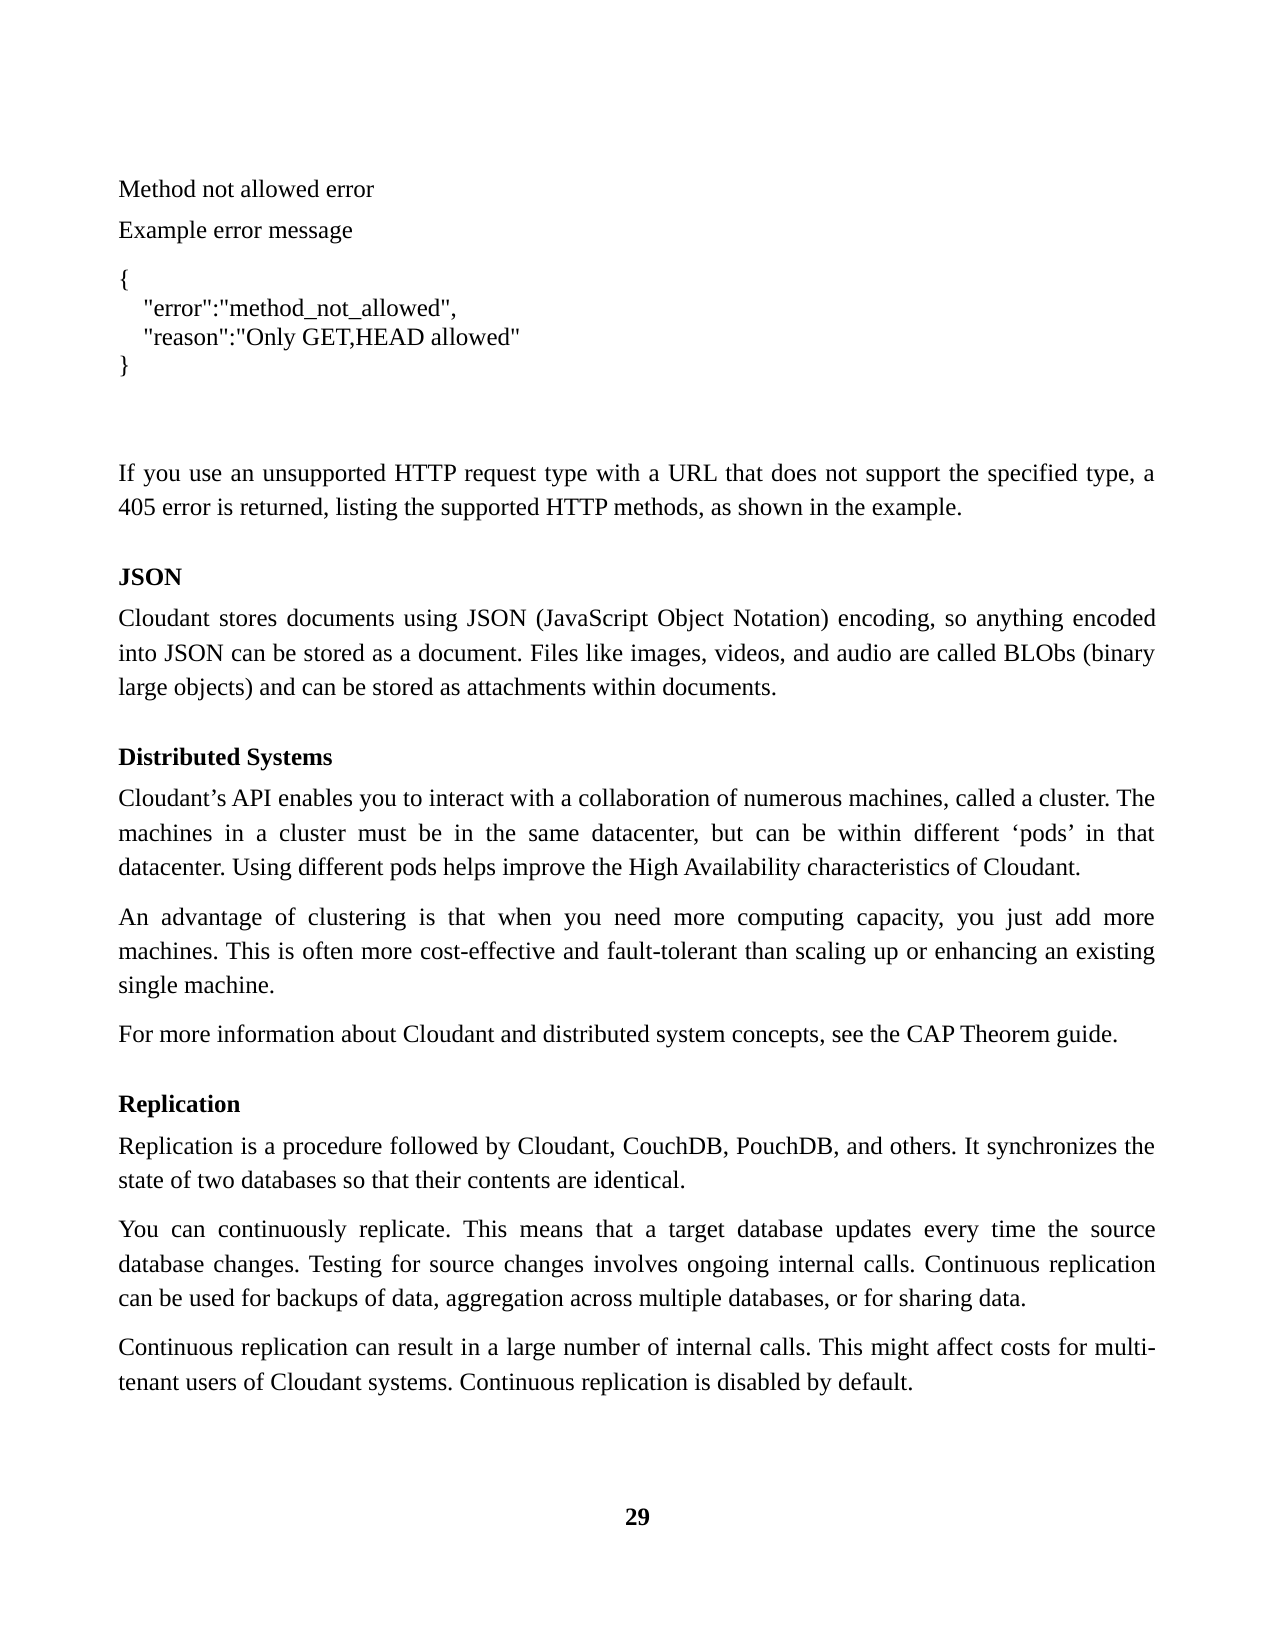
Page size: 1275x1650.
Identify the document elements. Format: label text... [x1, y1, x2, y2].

text 29 [118, 1502, 1157, 1531]
text "reason":"Only GET,HEAD allowed" [118, 322, 1157, 351]
text If you use an unsupported HTTP request type with a URL that does not support the specified type, a 405 error is returned, listing the supported HTTP methods, as shown in the example. [118, 458, 1157, 521]
text Cloudant stores documents using JSON (JavaScript Object Notation) encoding, so anything encoded into JSON can be stored as a document. Files like images, videos, and audio are called BLObs (binary large objects) and can be stored as attachments within documents. [118, 603, 1157, 701]
subtitle JSON [118, 562, 1157, 591]
text Example error message [118, 215, 1157, 244]
text Cloudant’s API enables you to interact with a collaboration of numerous machines, called a cluster. The machines in a cluster must be in the same datacenter, but can be within different ‘pods’ in that datacenter. Using different pods helps improve the High Availability characteristics of Cloudant. [118, 783, 1157, 881]
text Continuous replication can result in a large number of internal calls. This might affect costs for multi-tenant users of Cloudant systems. Continuous replication is disabled by default. [118, 1332, 1157, 1396]
text An advantage of clustering is that when you need more computing capacity, you just add more machines. This is often more cost-effective and fault-tolerant than scaling up or enhancing an existing single machine. [118, 902, 1157, 999]
text "error":"method_not_allowed", [118, 293, 1157, 322]
text { [118, 264, 1157, 293]
subtitle Distributed Systems [118, 742, 1157, 771]
text Replication is a procedure followed by Cloudant, CouchDB, PouchDB, and others. It synchronizes the state of two databases so that their contents are identical. [118, 1131, 1157, 1194]
text You can continuously replicate. This means that a target database updates every time the source database changes. Testing for source changes involves ongoing internal calls. Continuous replication can be used for backups of data, aggregation across multiple databases, or for sharing data. [118, 1214, 1157, 1312]
text For more information about Cloudant and distributed system concepts, see the CAP Theorem guide. [118, 1019, 1157, 1048]
subtitle Method not allowed error [118, 174, 1157, 203]
text } [118, 351, 1157, 379]
subtitle Replication [118, 1089, 1157, 1118]
